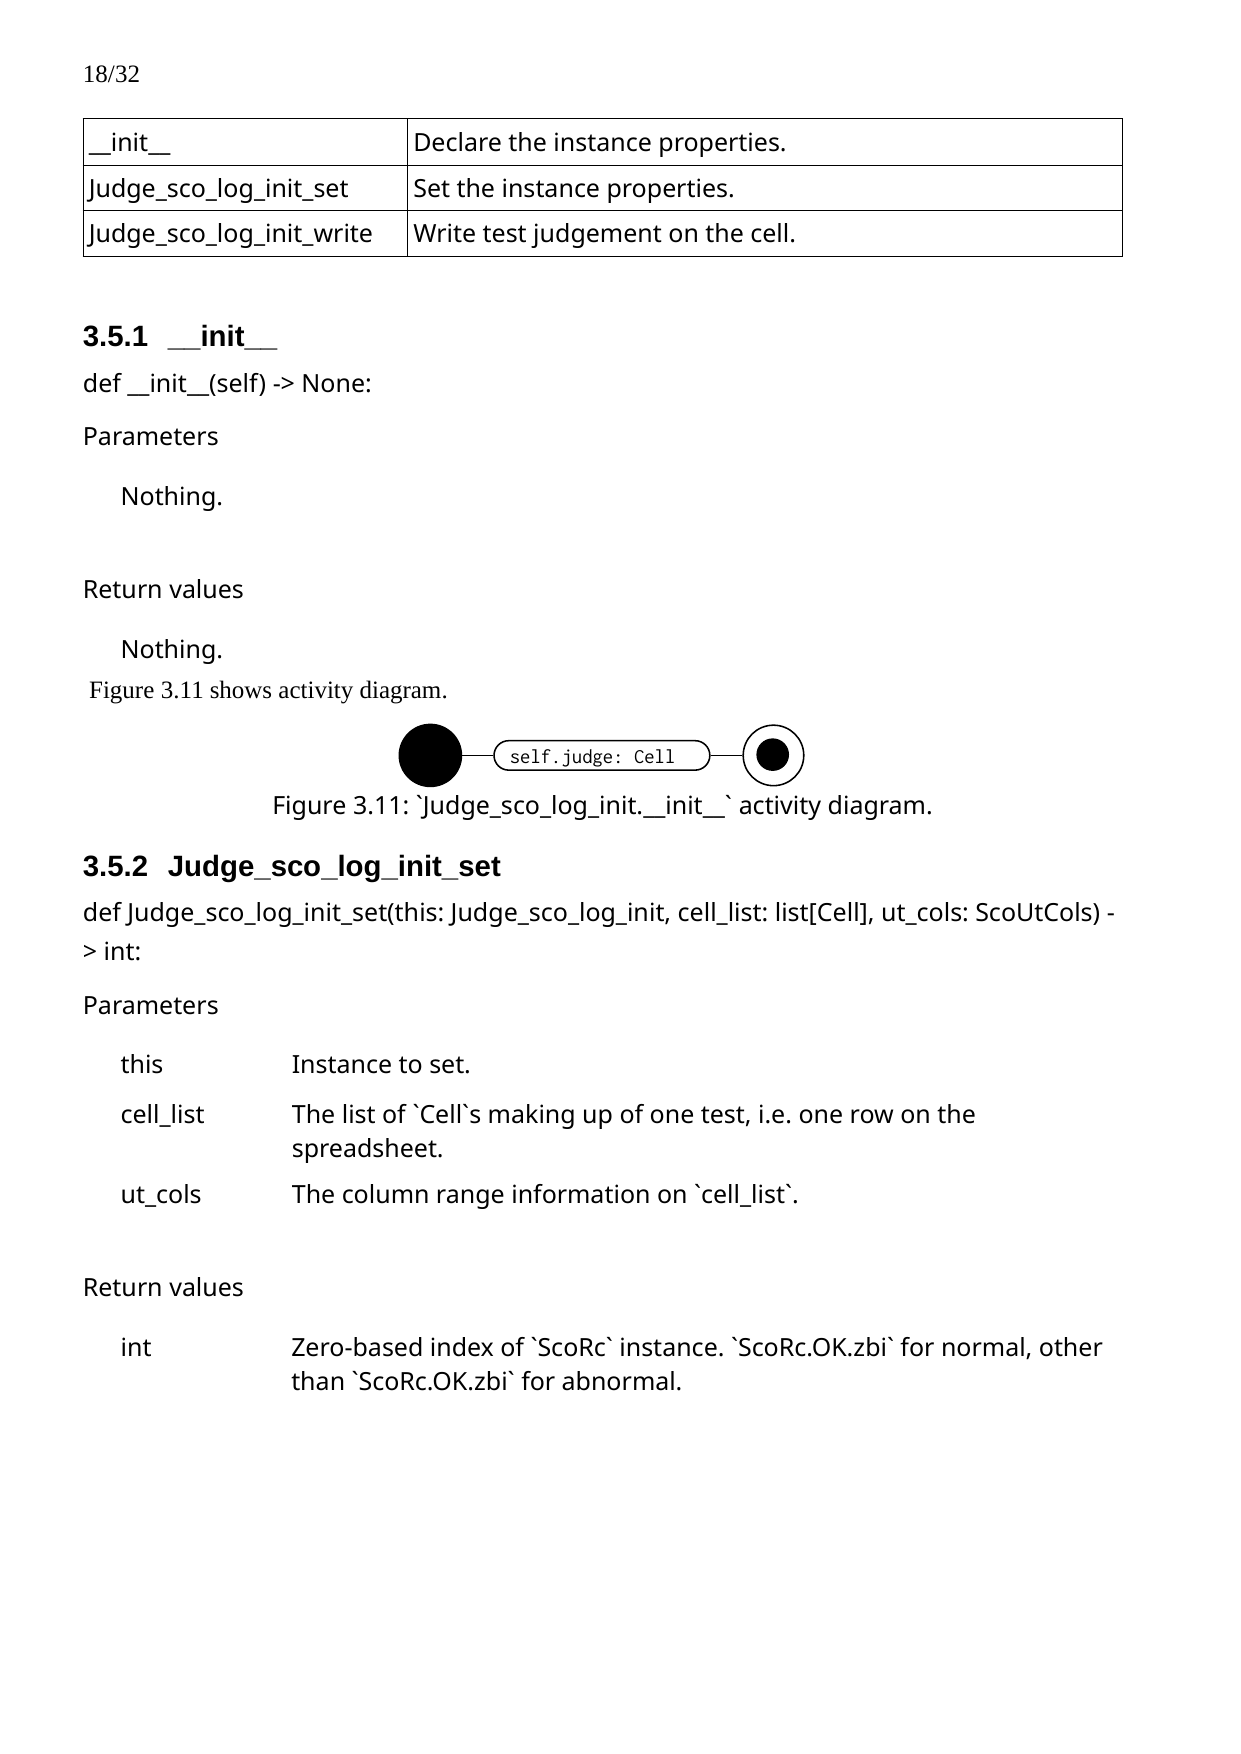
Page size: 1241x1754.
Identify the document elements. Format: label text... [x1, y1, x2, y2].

text Parameters [83, 988, 1122, 1022]
text def __init__(self) -> None: [83, 365, 1122, 399]
table_header int [115, 1324, 285, 1403]
subtitle __init__ [83, 319, 1122, 353]
table_cell Judge_sco_log_init_write [84, 211, 407, 256]
text Figure 3.11: `Judge_sco_log_init.__init__` activity diagram. [83, 736, 1122, 821]
subtitle Judge_sco_log_init_set [83, 848, 1122, 882]
table_cell Write test judgement on the cell. [408, 211, 1122, 256]
table_header Nothing. [115, 626, 285, 676]
table_cell Set the instance properties. [408, 166, 1122, 210]
table_header [286, 473, 1123, 518]
table_header [285, 626, 1123, 676]
table_header this [115, 1041, 286, 1091]
table_cell ut_cols [115, 1171, 286, 1216]
table_header Instance to set. [286, 1041, 1123, 1091]
table_header Zero-based index of `ScoRc` instance. `ScoRc.OK.zbi` for normal, other than `ScoRc.OK.zbi` for abnormal. [285, 1324, 1123, 1403]
table_cell cell_list [115, 1091, 286, 1171]
table_header Nothing. [115, 473, 286, 518]
table_cell The list of `Cell`s making up of one test, i.e. one row on the spreadsheet. [286, 1091, 1123, 1171]
text Return values [83, 572, 1122, 606]
table_cell Declare the instance properties. [408, 119, 1122, 164]
text def Judge_sco_log_init_set(this: Judge_sco_log_init, cell_list: list[Cell], ut_cols: ScoUtCols) -> int: [83, 895, 1122, 968]
text Return values [83, 1270, 1122, 1304]
text Figure 3.11 shows activity diagram. [83, 676, 1122, 704]
text Parameters [83, 419, 1122, 453]
table_cell Judge_sco_log_init_set [84, 166, 407, 210]
table_cell __init__ [84, 119, 407, 164]
table_cell The column range information on `cell_list`. [286, 1171, 1123, 1216]
